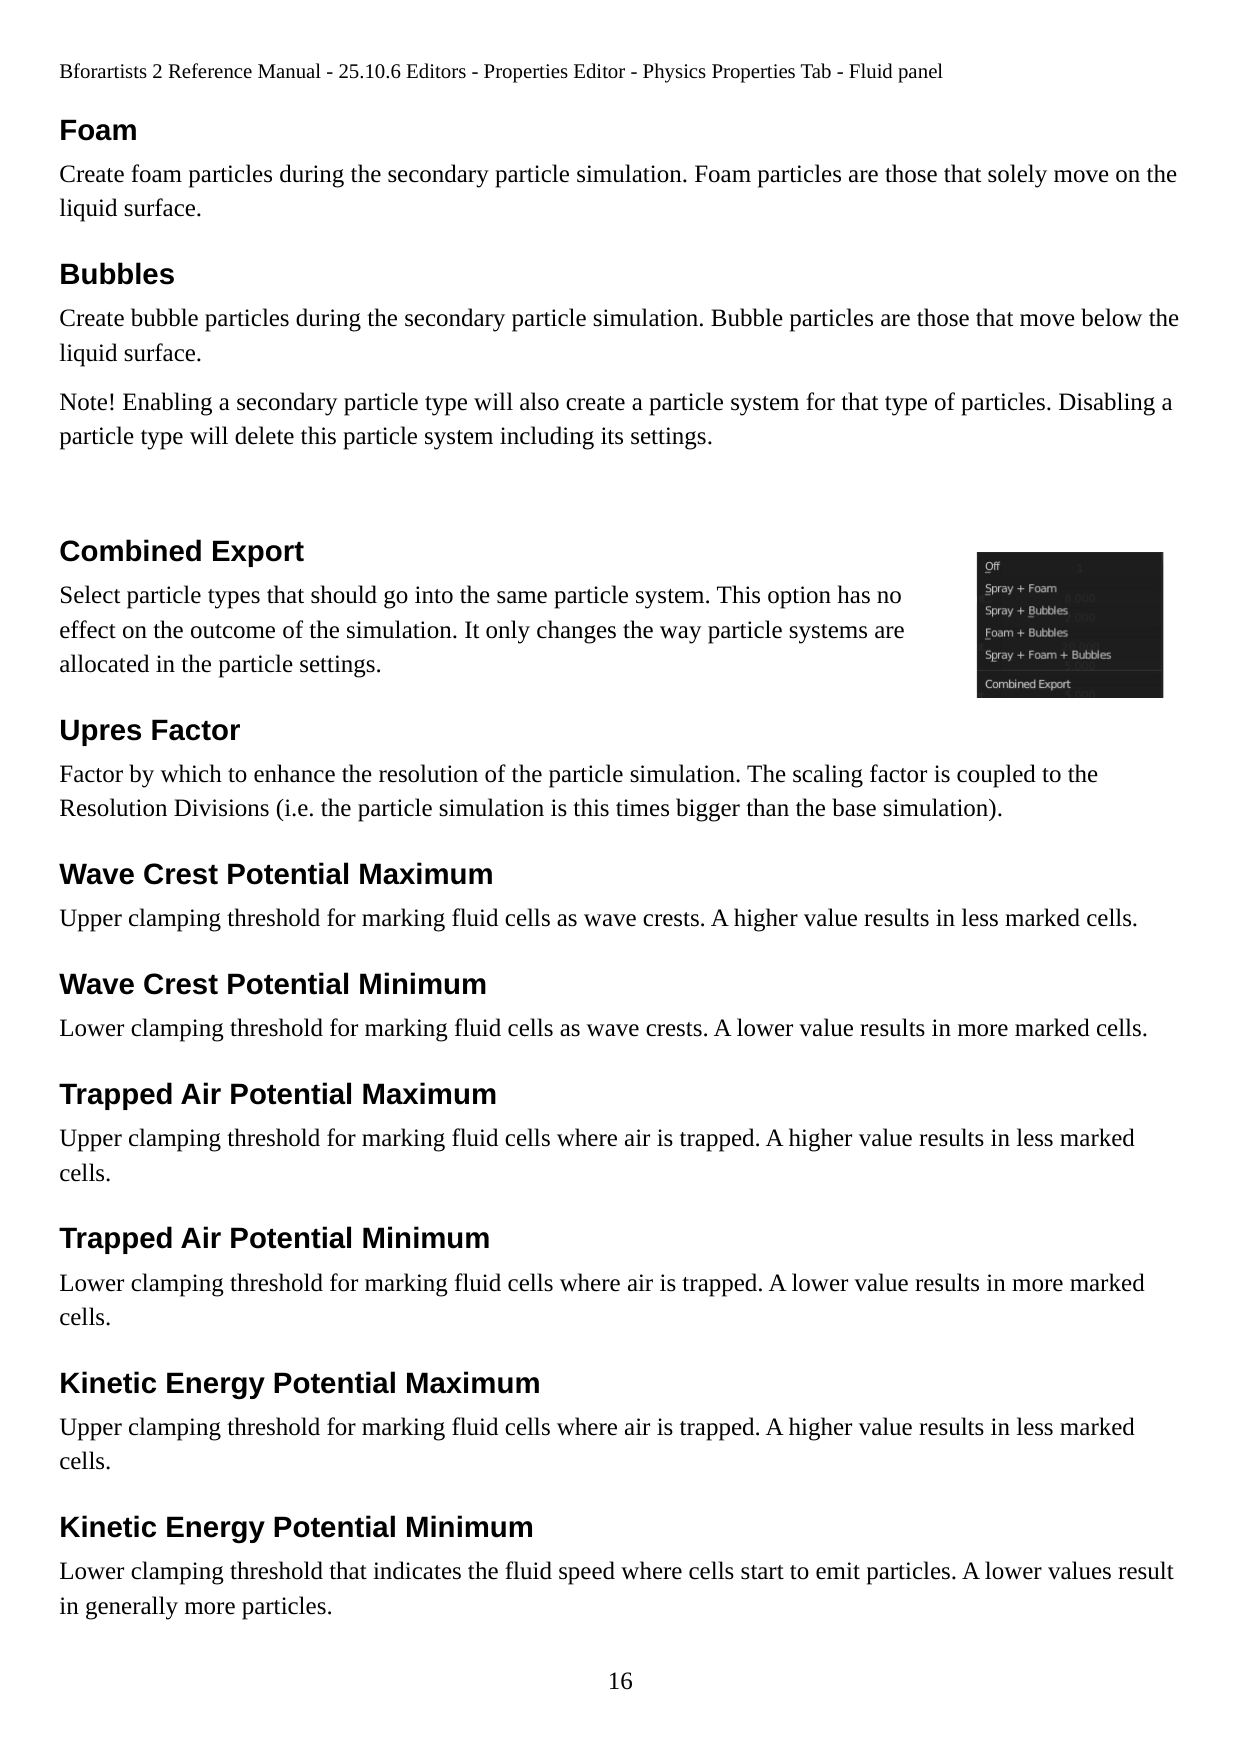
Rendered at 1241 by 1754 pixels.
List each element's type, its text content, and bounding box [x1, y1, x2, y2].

subtitle Foam [59, 113, 1181, 146]
subtitle Upres Factor [59, 713, 1181, 747]
subtitle Trapped Air Potential Maximum [59, 1077, 1181, 1111]
text Upper clamping threshold for marking fluid cells where air is trapped. A higher value results in less marked cells. [59, 1412, 1181, 1475]
subtitle Kinetic Energy Potential Minimum [59, 1510, 1181, 1544]
text Lower clamping threshold for marking fluid cells where air is trapped. A lower value results in more marked cells. [59, 1268, 1181, 1331]
text Create foam particles during the secondary particle simulation. Foam particles are those that solely move on the liquid surface. [59, 159, 1181, 222]
text Lower clamping threshold for marking fluid cells as wave crests. A lower value results in more marked cells. [59, 1013, 1181, 1042]
text Note! Enabling a secondary particle type will also create a particle system for that type of particles. Disabling a particle type will delete this particle system including its settings. [59, 387, 1181, 450]
subtitle Trapped Air Potential Minimum [59, 1221, 1181, 1255]
subtitle Bubbles [59, 257, 1181, 291]
subtitle Kinetic Energy Potential Maximum [59, 1366, 1181, 1399]
text Upper clamping threshold for marking fluid cells as wave crests. A higher value results in less marked cells. [59, 903, 1181, 932]
picture [976, 552, 1164, 698]
text Factor by which to enhance the resolution of the particle simulation. The scaling factor is coupled to the Resolution Divisions (i.e. the particle simulation is this times bigger than the base simulation). [59, 759, 1181, 822]
subtitle Wave Crest Potential Minimum [59, 967, 1181, 1001]
text Create bubble particles during the secondary particle simulation. Bubble particles are those that move below the liquid surface. [59, 303, 1181, 366]
text Lower clamping threshold that indicates the fluid speed where cells start to emit particles. A lower values result in generally more particles. [59, 1556, 1181, 1619]
subtitle Combined Export [59, 534, 1181, 568]
subtitle Wave Crest Potential Maximum [59, 857, 1181, 891]
text Upper clamping threshold for marking fluid cells where air is trapped. A higher value results in less marked cells. [59, 1123, 1181, 1186]
text Select particle types that should go into the same particle system. This option has no effect on the outcome of the simulation. It only changes the way particle systems are allocated in the particle settings. [59, 580, 976, 678]
